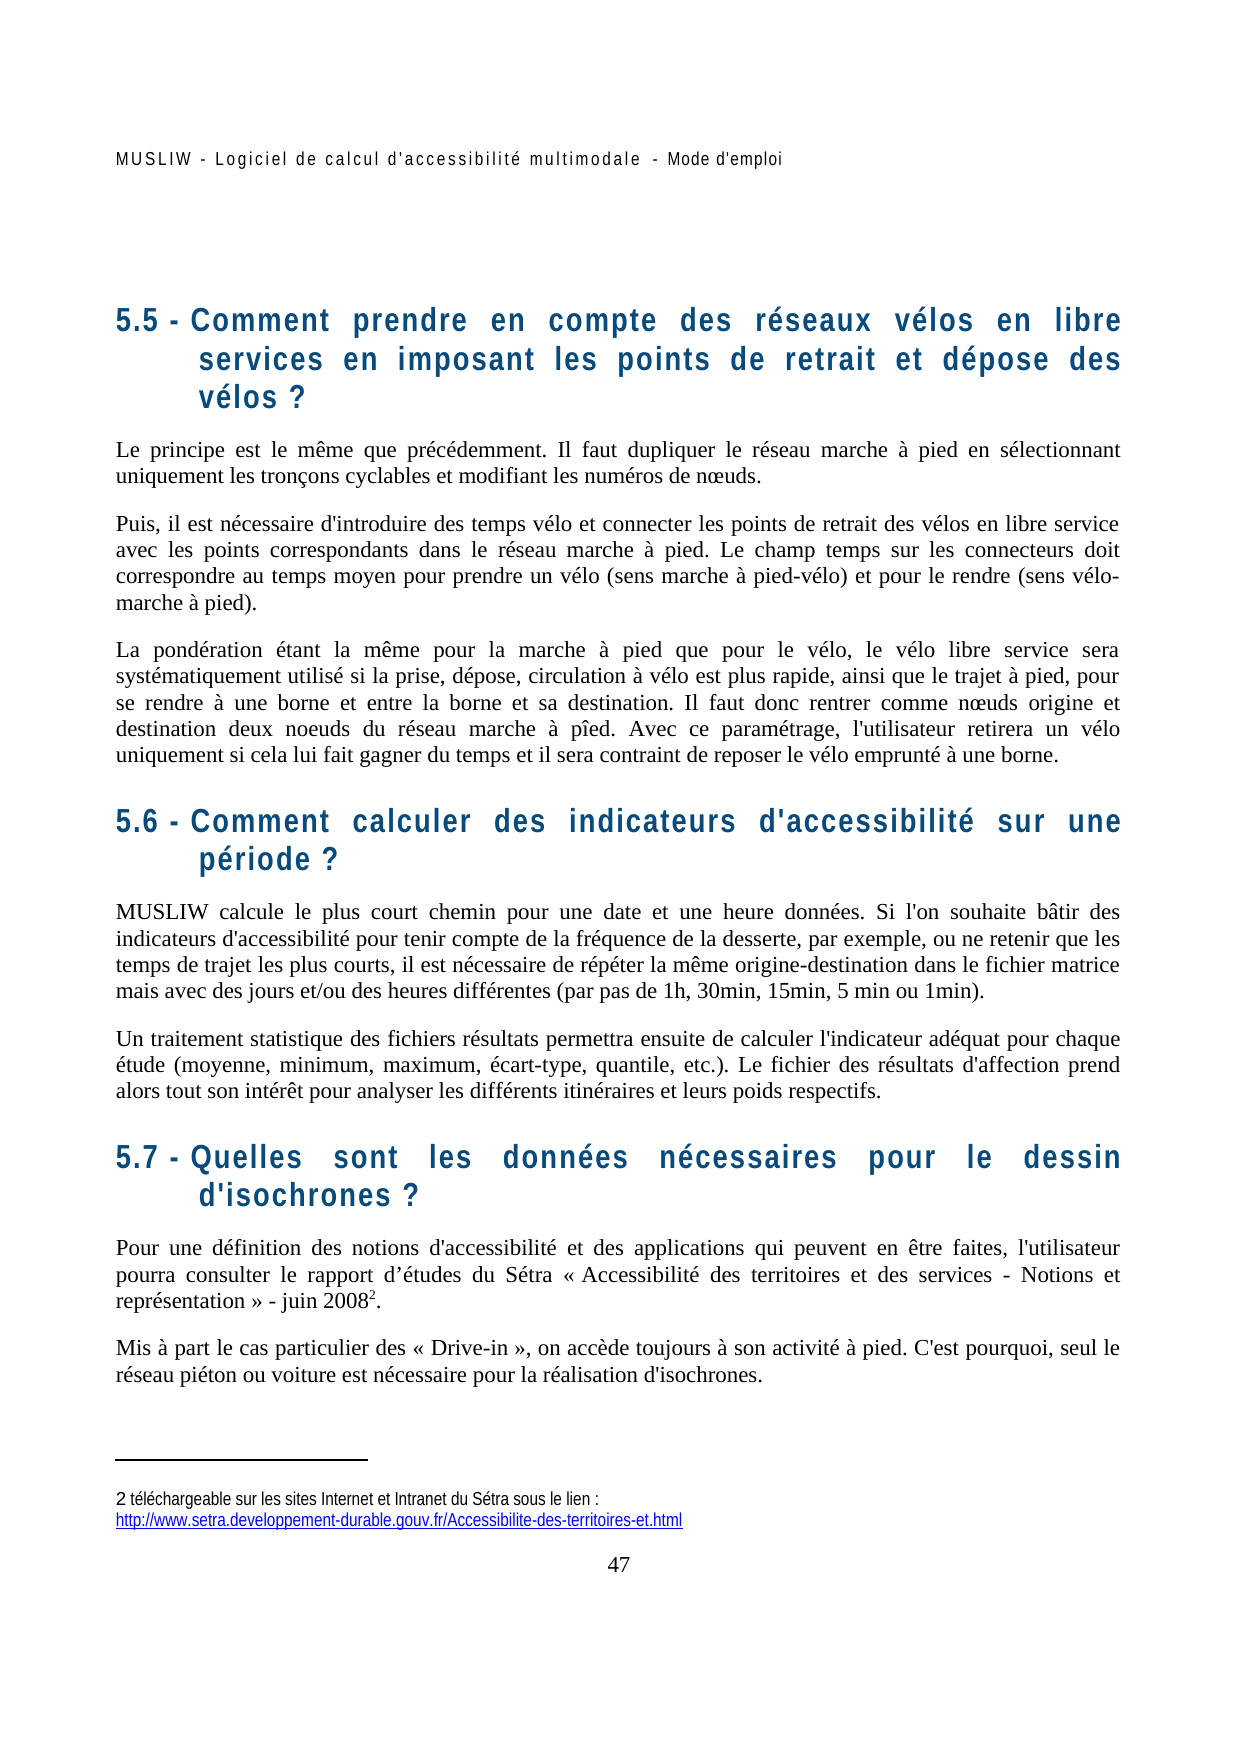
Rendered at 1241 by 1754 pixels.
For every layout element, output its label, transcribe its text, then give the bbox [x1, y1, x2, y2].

subtitle Comment prendre en compte des réseaux vélos en libre services en imposant les points de retrait et dépose des vélos ? [116, 301, 1122, 415]
subtitle Quelles sont les données nécessaires pour le dessin d'isochrones ? [116, 1137, 1122, 1213]
text MUSLIW calcule le plus court chemin pour une date et une heure données. Si l'on souhaite bâtir des indicateurs d'accessibilité pour tenir compte de la fréquence de la desserte, par exemple, ou ne retenir que les temps de trajet les plus courts, il est nécessaire de répéter la même origine-destination dans le fichier matrice mais avec des jours et/ou des heures différentes (par pas de 1h, 30min, 15min, 5 min ou 1min). [116, 898, 1122, 1004]
text Pour une définition des notions d'accessibilité et des applications qui peuvent en être faites, l'utilisateur pourra consulter le rapport d’études du Sétra « Accessibilité des territoires et des services - Notions et représentation » - juin 2008. [116, 1234, 1122, 1313]
text Le principe est le même que précédemment. Il faut dupliquer le réseau marche à pied en sélectionnant uniquement les tronçons cyclables et modifiant les numéros de nœuds. [116, 436, 1122, 489]
text Un traitement statistique des fichiers résultats permettra ensuite de calculer l'indicateur adéquat pour chaque étude (moyenne, minimum, maximum, écart-type, quantile, etc.). Le fichier des résultats d'affection prend alors tout son intérêt pour analyser les différents itinéraires et leurs poids respectifs. [116, 1025, 1122, 1104]
subtitle Comment calculer des indicateurs d'accessibilité sur une période ? [116, 801, 1122, 878]
text Puis, il est nécessaire d'introduire des temps vélo et connecter les points de retrait des vélos en libre service avec les points correspondants dans le réseau marche à pied. Le champ temps sur les connecteurs doit correspondre au temps moyen pour prendre un vélo (sens marche à pied-vélo) et pour le rendre (sens vélo-marche à pied). [116, 510, 1122, 615]
text téléchargeable sur les sites Internet et Intranet du Sétra sous le lien : http://www.setra.developpement-durable.gouv.fr/Accessibilite-des-territoires-et.html [116, 1487, 1122, 1531]
text Mis à part le cas particulier des « Drive-in », on accède toujours à son activité à pied. C'est pourquoi, seul le réseau piéton ou voiture est nécessaire pour la réalisation d'isochrones. [116, 1334, 1122, 1387]
text La pondération étant la même pour la marche à pied que pour le vélo, le vélo libre service sera systématiquement utilisé si la prise, dépose, circulation à vélo est plus rapide, ainsi que le trajet à pied, pour se rendre à une borne et entre la borne et sa destination. Il faut donc rentrer comme nœuds origine et destination deux noeuds du réseau marche à pîed. Avec ce paramétrage, l'utilisateur retirera un vélo uniquement si cela lui fait gagner du temps et il sera contraint de reposer le vélo emprunté à une borne. [116, 636, 1122, 768]
